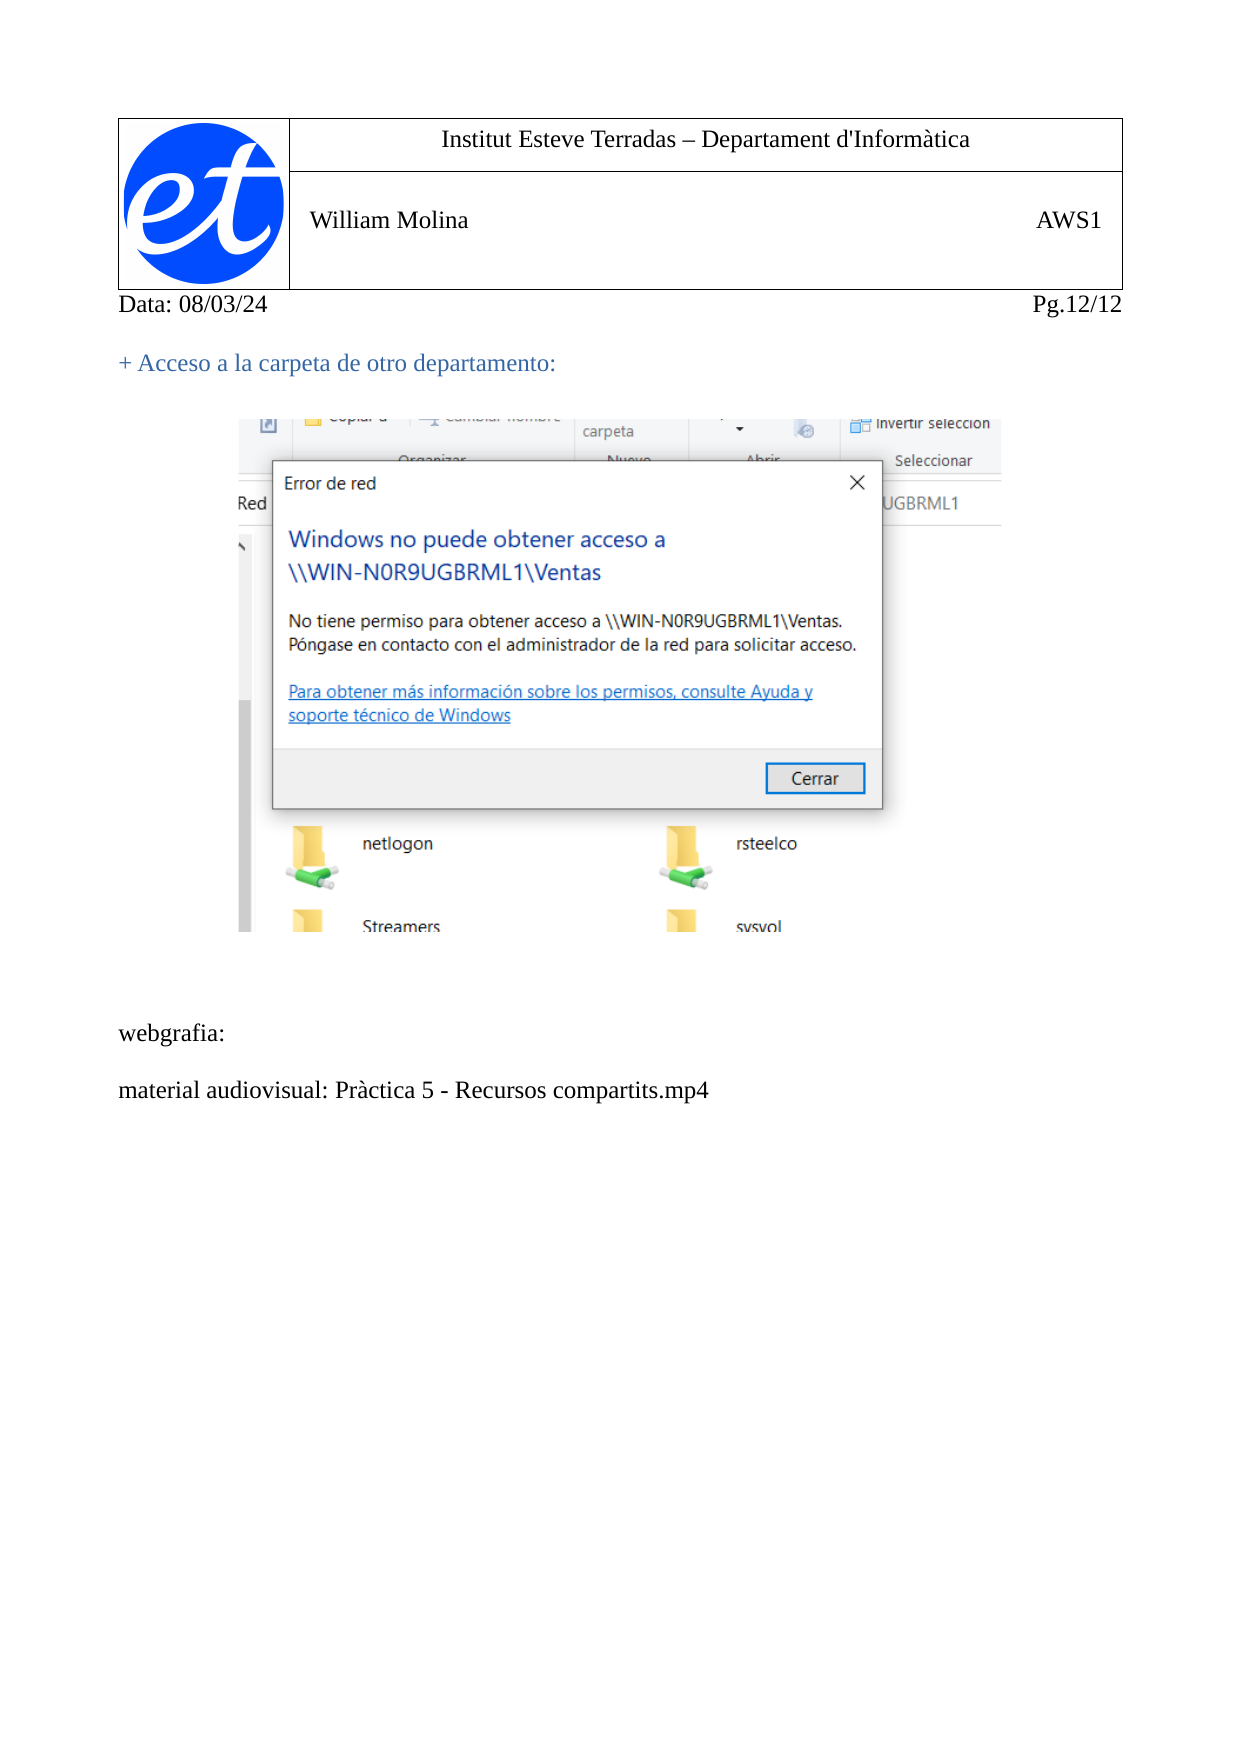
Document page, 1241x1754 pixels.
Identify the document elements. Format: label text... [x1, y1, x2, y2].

text material audiovisual: Pràctica 5 - Recursos compartits.mp4 [118, 1075, 1122, 1104]
text + Acceso a la carpeta de otro departamento: [118, 348, 1122, 376]
text webgrafia: [118, 1018, 1122, 1046]
picture [123, 123, 284, 284]
picture [238, 419, 1002, 932]
